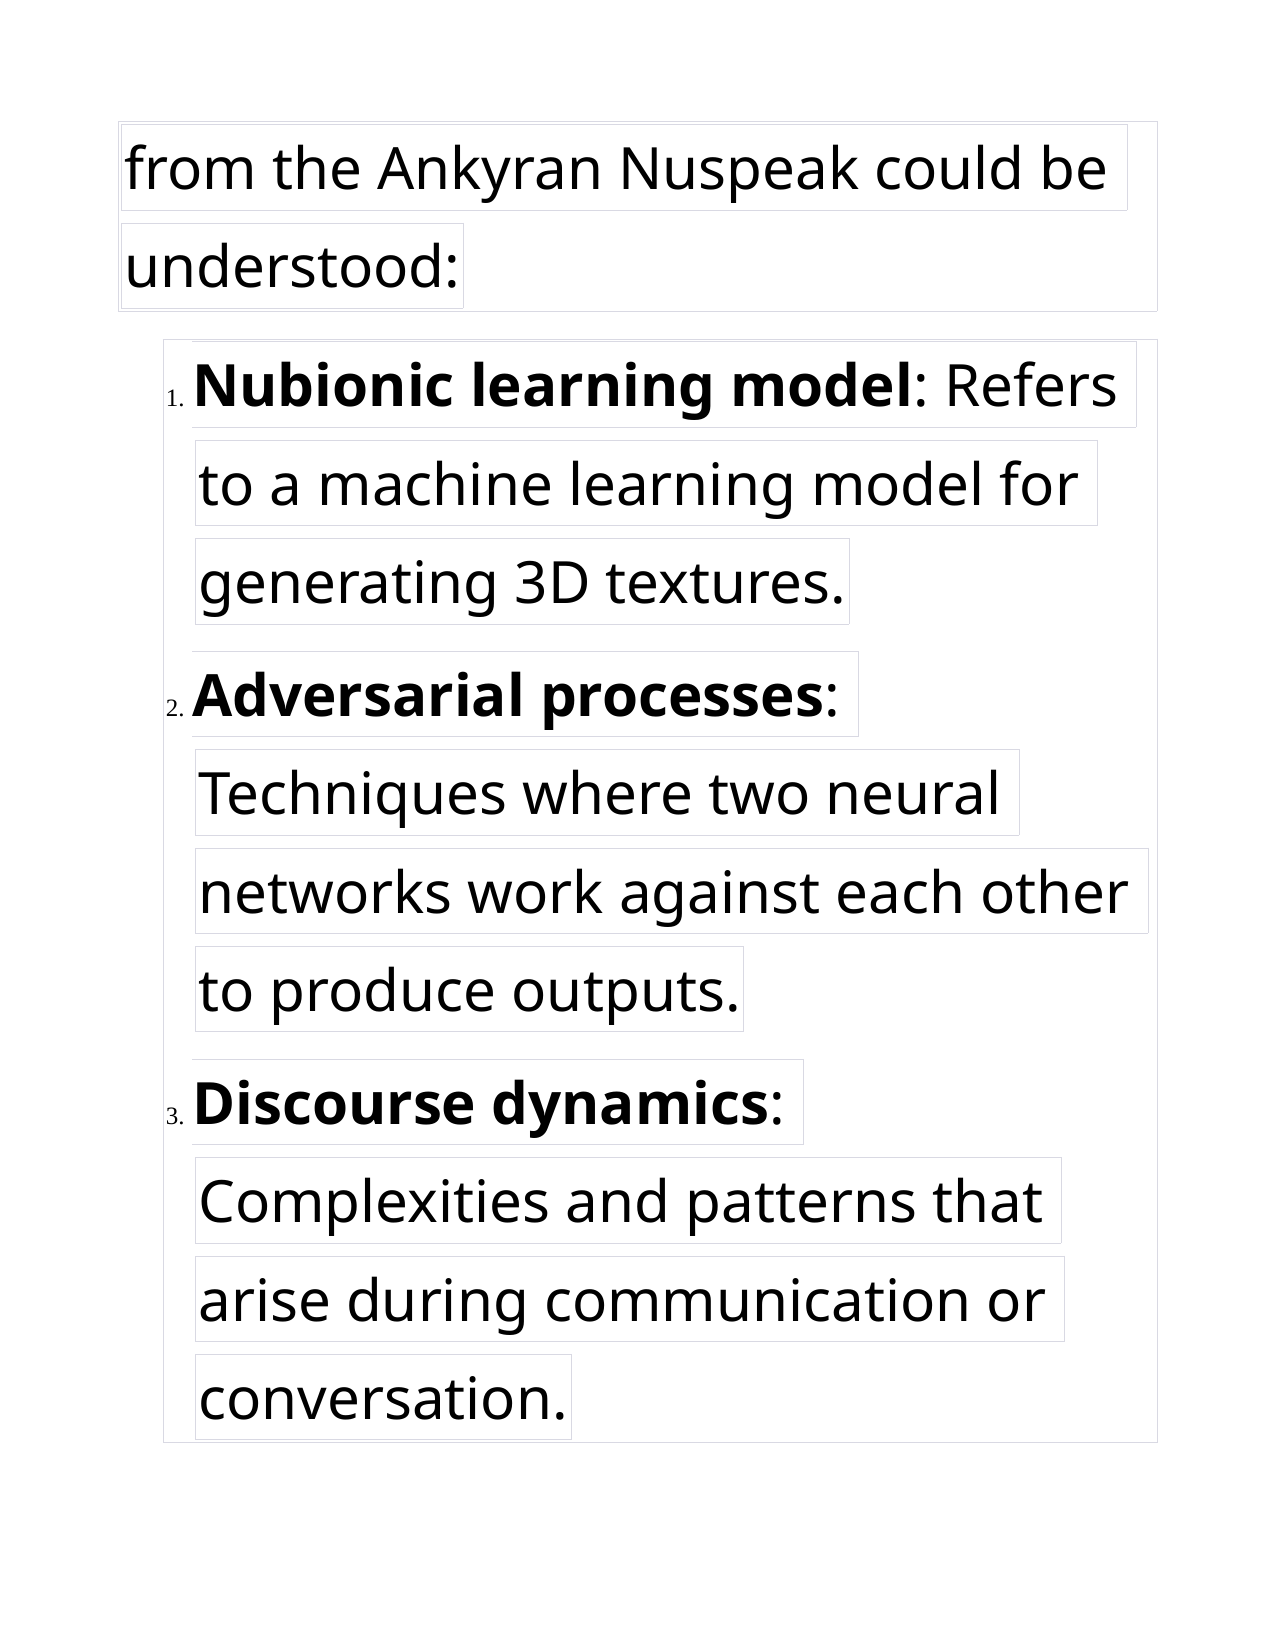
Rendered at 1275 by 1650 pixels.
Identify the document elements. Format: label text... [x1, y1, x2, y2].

list Nubionic learning model: Refers to a machine learning model for generating 3D textures. [164, 340, 1157, 624]
list Adversarial processes: Techniques where two neural networks work against each other to produce outputs. [164, 648, 1157, 1032]
list Discourse dynamics: Complexities and patterns that arise during communication or conversation. [164, 1056, 1157, 1442]
text from the Ankyran Nuspeak could be understood: [119, 122, 1157, 311]
